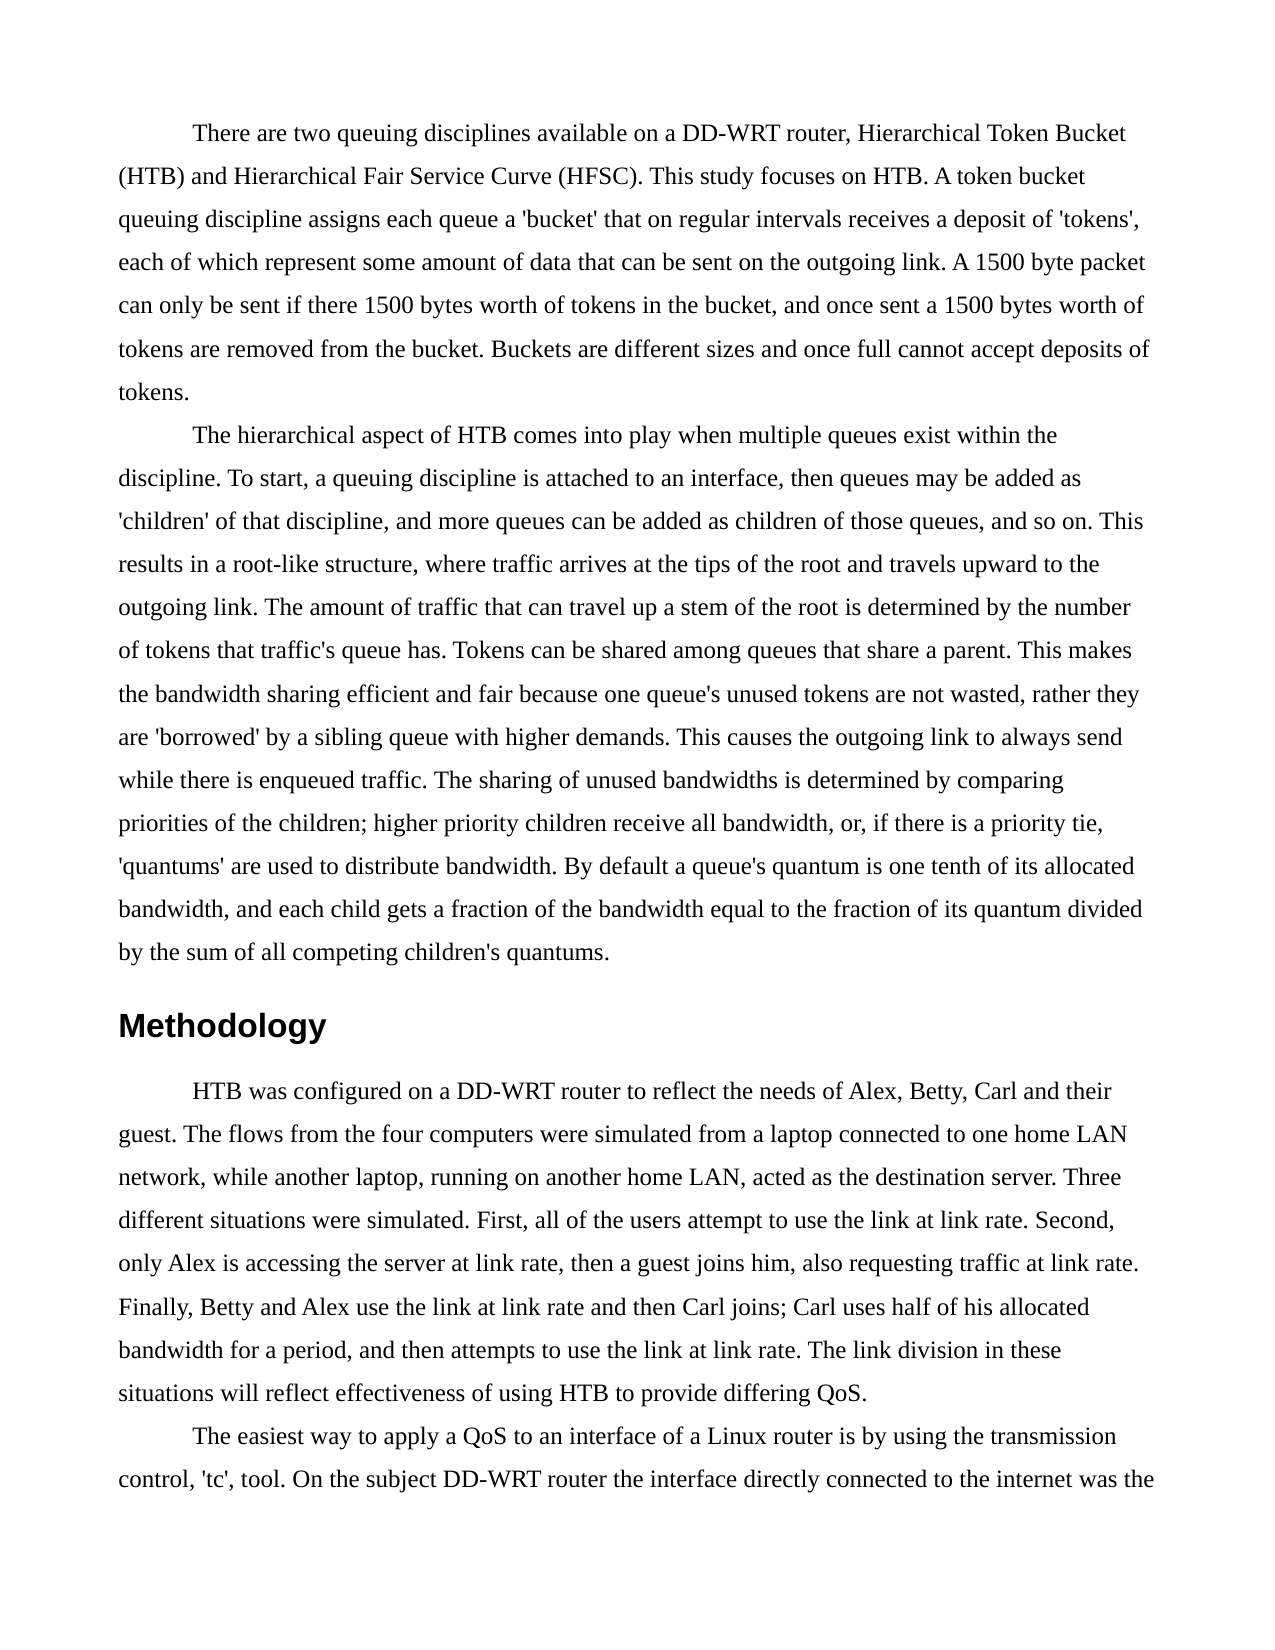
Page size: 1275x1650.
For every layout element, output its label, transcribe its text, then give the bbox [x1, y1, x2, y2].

text HTB was configured on a DD-WRT router to reflect the needs of Alex, Betty, Carl and their guest. The flows from the four computers were simulated from a laptop connected to one home LAN network, while another laptop, running on another home LAN, acted as the destination server. Three different situations were simulated. First, all of the users attempt to use the link at link rate. Second, only Alex is accessing the server at link rate, then a guest joins him, also requesting traffic at link rate. Finally, Betty and Alex use the link at link rate and then Carl joins; Carl uses half of his allocated bandwidth for a period, and then attempts to use the link at link rate. The link division in these situations will reflect effectiveness of using HTB to provide differing QoS. [118, 1076, 1157, 1407]
text The easiest way to apply a QoS to an interface of a Linux router is by using the transmission control, 'tc', tool. On the subject DD-WRT router the interface directly connected to the internet was the [118, 1421, 1157, 1493]
text There are two queuing disciplines available on a DD-WRT router, Hierarchical Token Bucket (HTB) and Hierarchical Fair Service Curve (HFSC). This study focuses on HTB. A token bucket queuing discipline assigns each queue a 'bucket' that on regular intervals receives a deposit of 'tokens', each of which represent some amount of data that can be sent on the outgoing link. A 1500 byte packet can only be sent if there 1500 bytes worth of tokens in the bucket, and once sent a 1500 bytes worth of tokens are removed from the bucket. Buckets are different sizes and once full cannot accept deposits of tokens. [118, 118, 1157, 406]
text The hierarchical aspect of HTB comes into play when multiple queues exist within the discipline. To start, a queuing discipline is attached to an interface, then queues may be added as 'children' of that discipline, and more queues can be added as children of those queues, and so on. This results in a root-like structure, where traffic arrives at the tips of the root and travels upward to the outgoing link. The amount of traffic that can travel up a stem of the root is determined by the number of tokens that traffic's queue has. Tokens can be shared among queues that share a parent. This makes the bandwidth sharing efficient and fair because one queue's unused tokens are not wasted, rather they are 'borrowed' by a sibling queue with higher demands. This causes the outgoing link to always send while there is enqueued traffic. The sharing of unused bandwidths is determined by comparing priorities of the children; higher priority children receive all bandwidth, or, if there is a priority tie, 'quantums' are used to distribute bandwidth. By default a queue's quantum is one tenth of its allocated bandwidth, and each child gets a fraction of the bandwidth equal to the fraction of its quantum divided by the sum of all competing children's quantums. [118, 420, 1157, 966]
subtitle Methodology [118, 1006, 1157, 1044]
